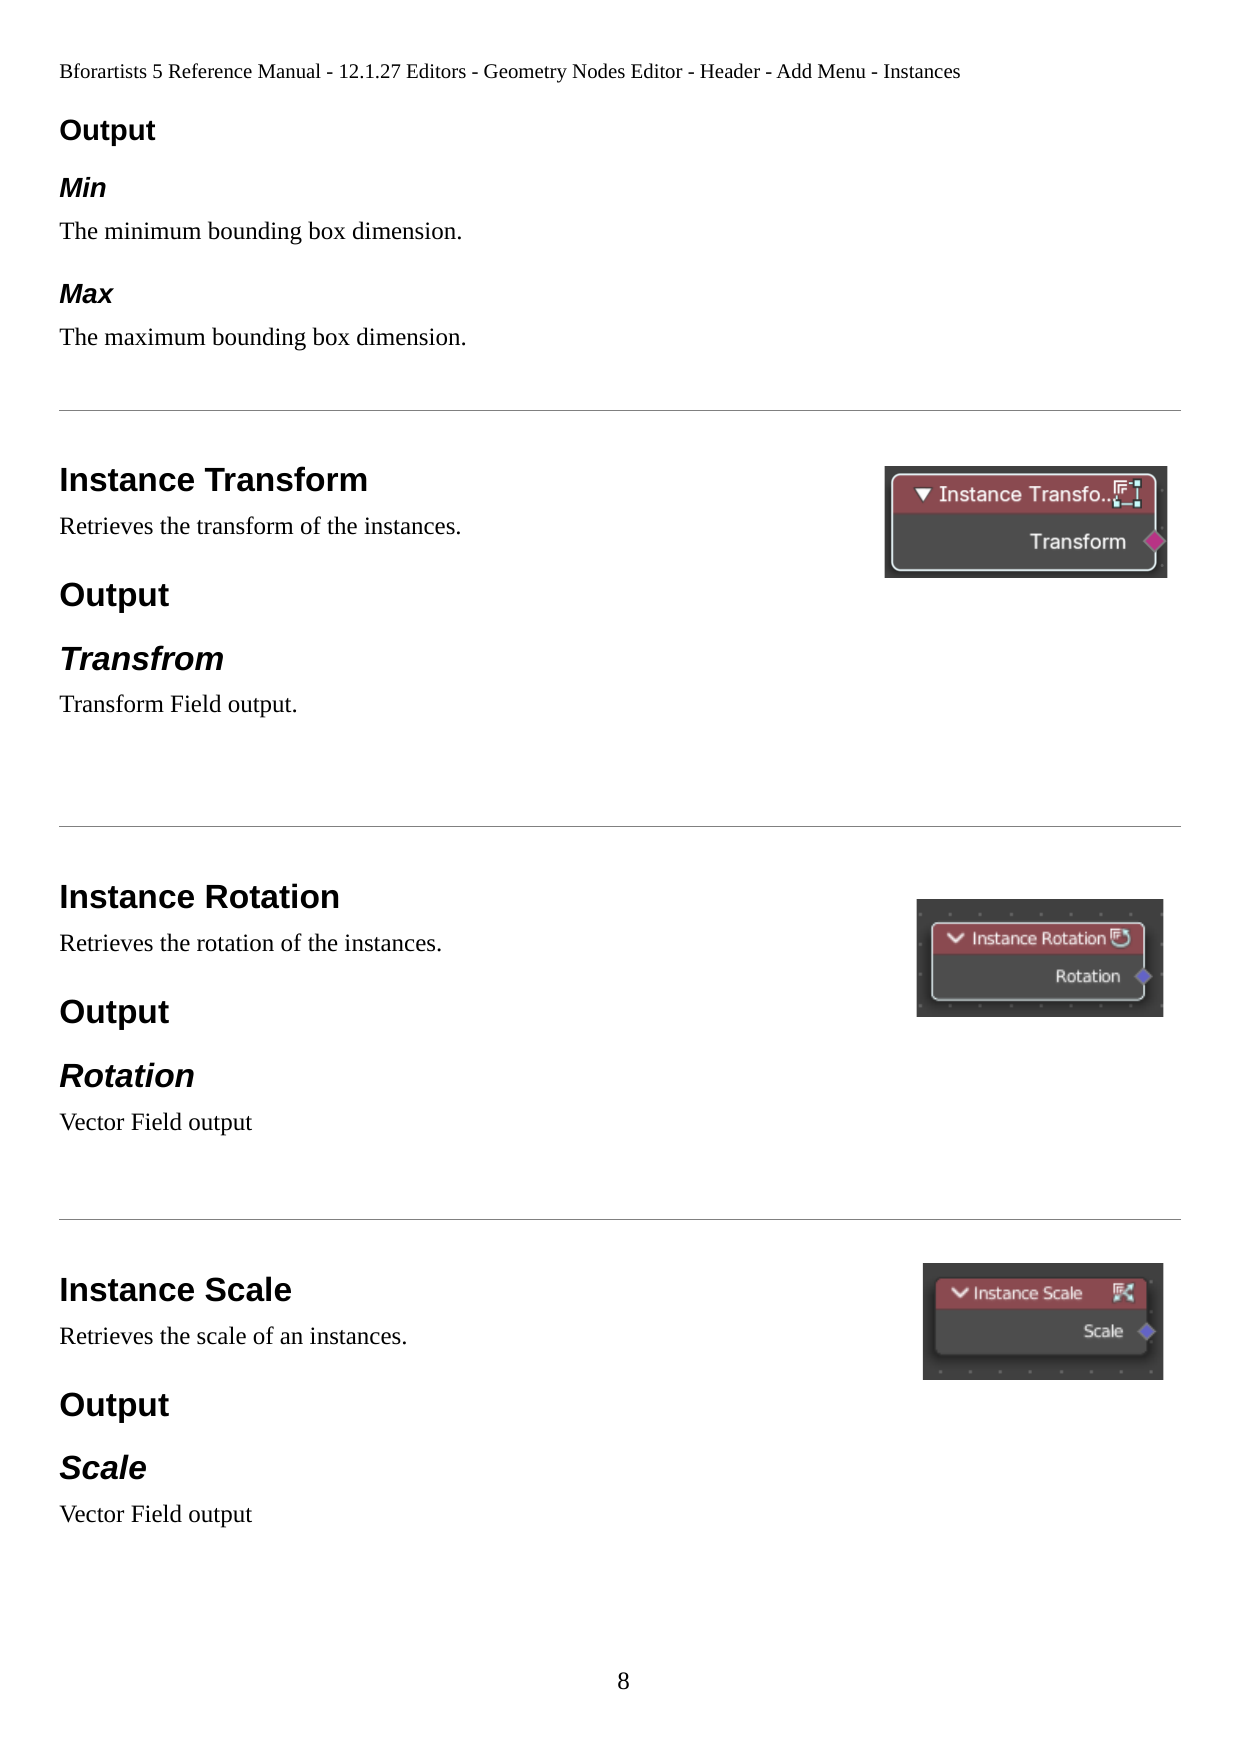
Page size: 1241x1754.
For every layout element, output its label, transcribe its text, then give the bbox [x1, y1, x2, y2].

picture [922, 1263, 1164, 1380]
subtitle Max [59, 277, 1181, 309]
subtitle Transfrom [59, 638, 1181, 677]
subtitle Scale [59, 1448, 1181, 1487]
subtitle Instance Scale [59, 1270, 922, 1308]
text Transform Field output. [59, 689, 1181, 718]
subtitle Output [59, 1384, 1181, 1423]
subtitle Min [59, 171, 1181, 203]
text Retrieves the rotation of the instances. [59, 928, 916, 957]
subtitle Instance Rotation [59, 877, 1181, 916]
picture [884, 466, 1168, 578]
subtitle Output [59, 992, 1181, 1030]
subtitle Instance Transform [59, 460, 1181, 499]
text Retrieves the transform of the instances. [59, 511, 884, 540]
picture [916, 899, 1164, 1017]
text Retrieves the scale of an instances. [59, 1321, 922, 1349]
text The maximum bounding box dimension. [59, 322, 1181, 350]
subtitle Rotation [59, 1055, 1181, 1094]
subtitle Output [59, 575, 1181, 613]
subtitle Output [59, 113, 1181, 146]
text Vector Field output [59, 1107, 1181, 1135]
subtitle [1164, 1270, 1181, 1308]
text The minimum bounding box dimension. [59, 216, 1181, 244]
text Vector Field output [59, 1499, 1181, 1528]
